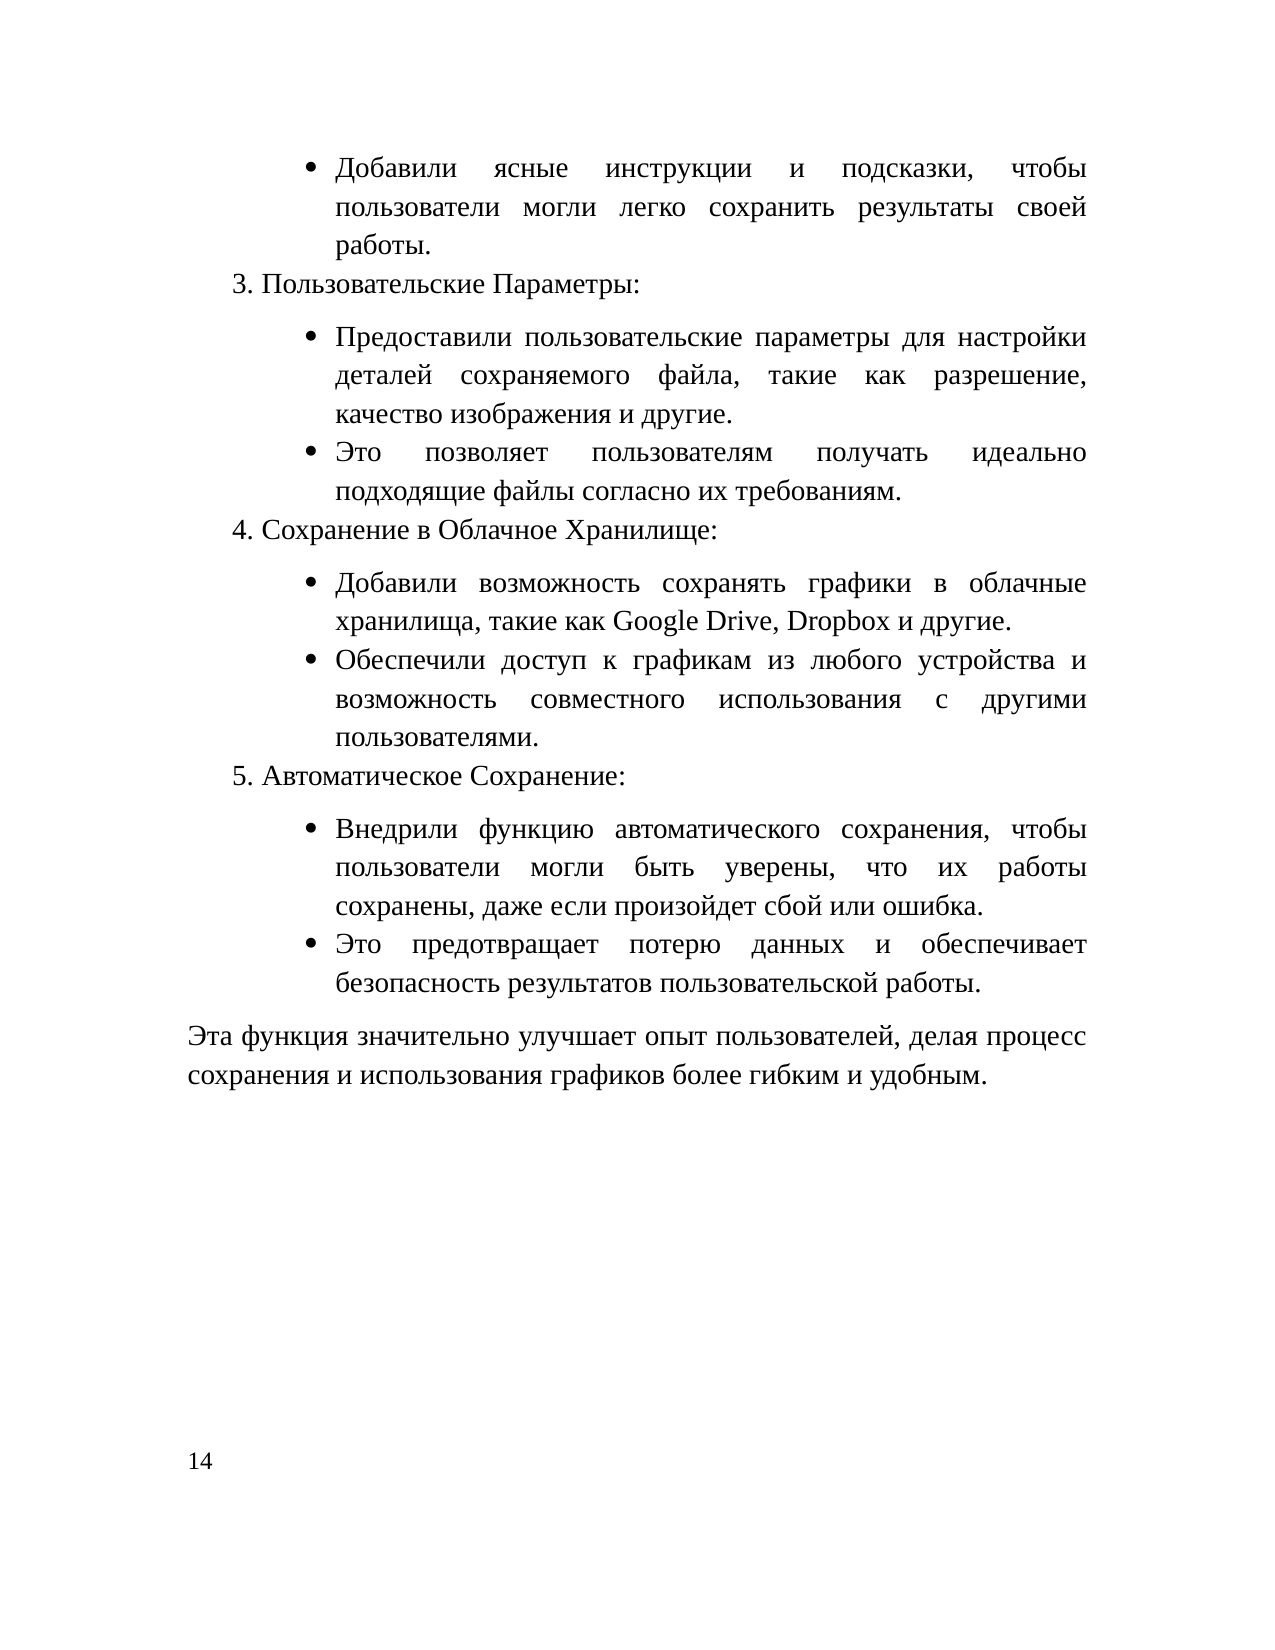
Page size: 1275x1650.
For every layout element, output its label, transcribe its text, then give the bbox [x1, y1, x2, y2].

list Пользовательские Параметры: [232, 266, 1087, 299]
list Добавили возможность сохранять графики в облачные хранилища, такие как Google Drive, Dropbox и другие. [306, 565, 1087, 637]
list Внедрили функцию автоматического сохранения, чтобы пользователи могли быть уверены, что их работы сохранены, даже если произойдет сбой или ошибка. [306, 811, 1087, 922]
list Добавили ясные инструкции и подсказки, чтобы пользователи могли легко сохранить результаты своей работы. [306, 150, 1087, 261]
list Обеспечили доступ к графикам из любого устройства и возможность совместного использования с другими пользователями. [306, 642, 1087, 753]
list Сохранение в Облачное Хранилище: [232, 512, 1087, 545]
text Эта функция значительно улучшает опыт пользователей, делая процесс сохранения и использования графиков более гибким и удобным. [187, 1018, 1087, 1091]
list Автоматическое Сохранение: [232, 758, 1087, 791]
list Это предотвращает потерю данных и обеспечивает безопасность результатов пользовательской работы. [306, 927, 1087, 999]
list Предоставили пользовательские параметры для настройки деталей сохраняемого файла, такие как разрешение, качество изображения и другие. [306, 319, 1087, 429]
list Это позволяет пользователям получать идеально подходящие файлы согласно их требованиям. [306, 434, 1087, 507]
